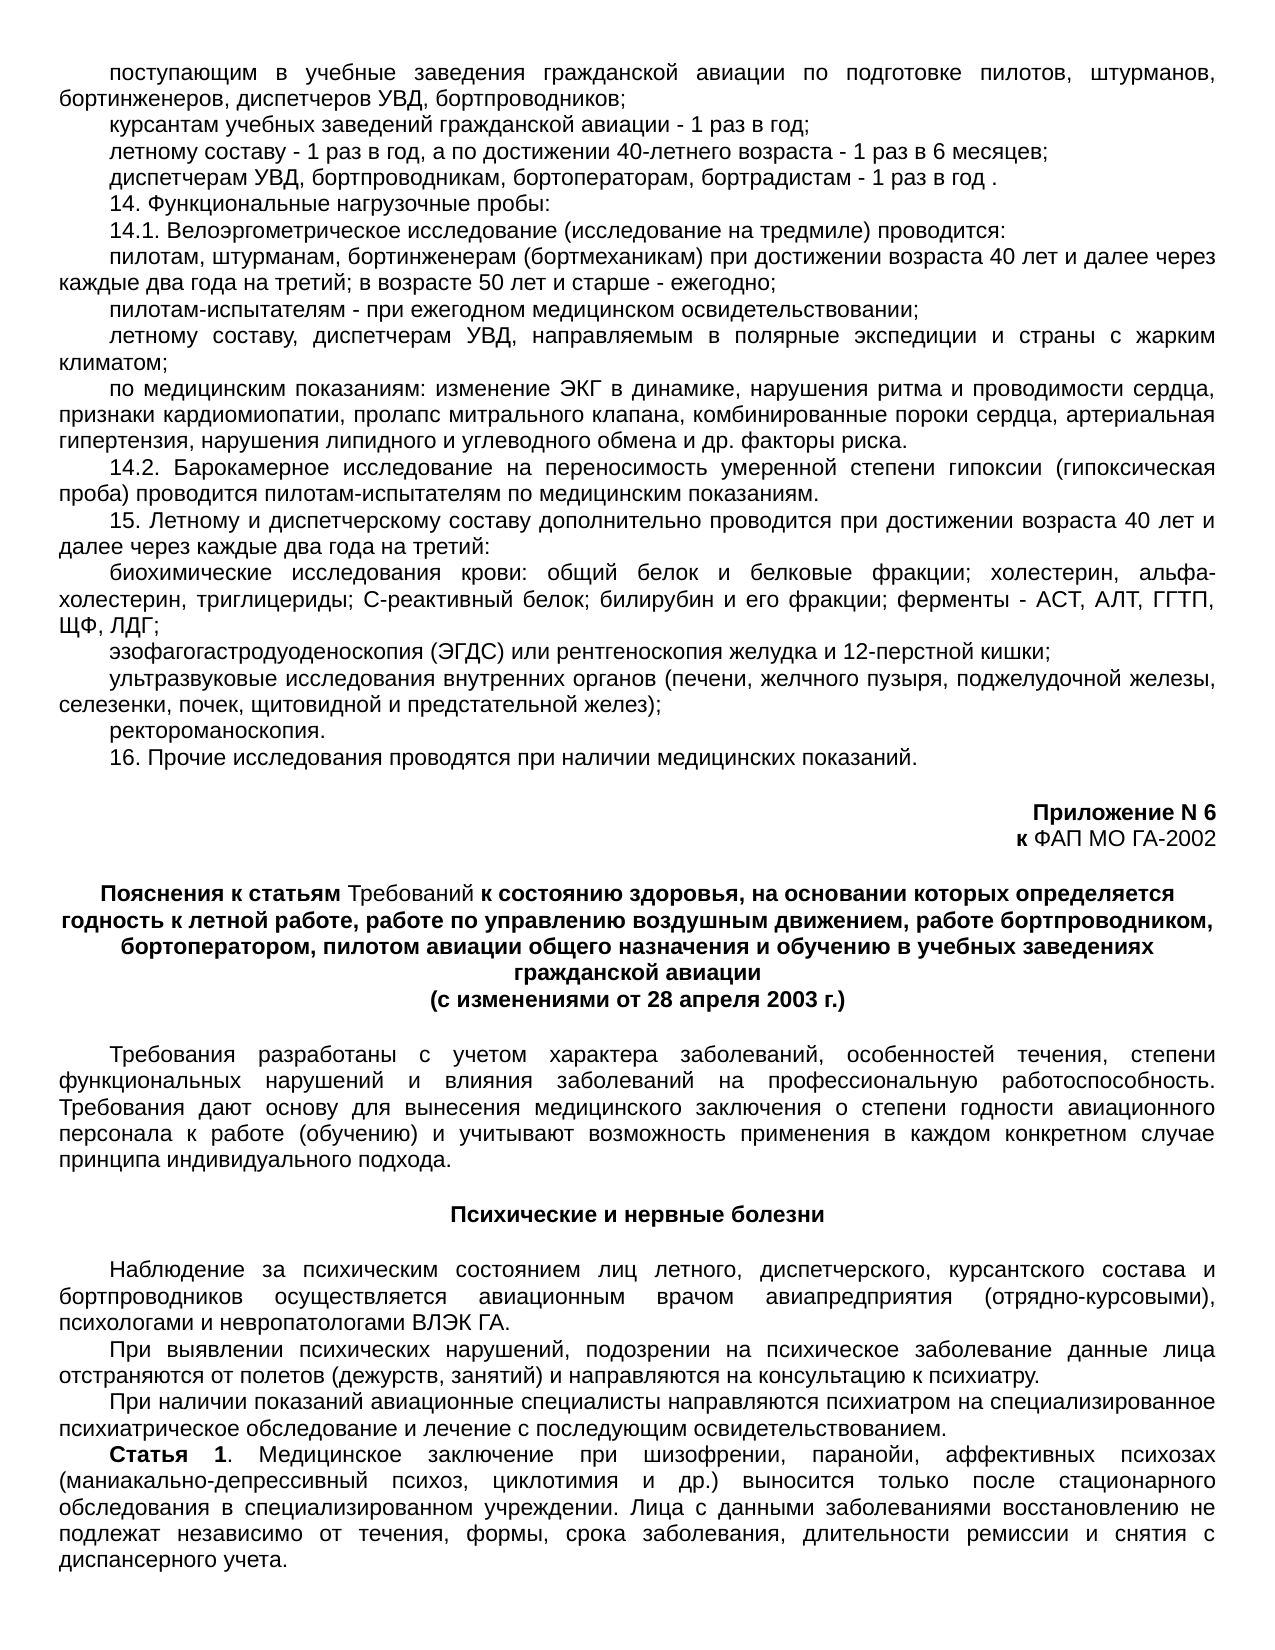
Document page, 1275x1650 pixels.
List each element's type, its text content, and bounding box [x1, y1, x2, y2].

text к ФАП МО ГА-2002 [58, 825, 1216, 852]
text биохимические исследования крови: общий белок и белковые фракции; холестерин, альфа-холестерин, триглицериды; С-реактивный белок; билирубин и его фракции; ферменты - ACT, АЛТ, ГГТП, ЩФ, ЛДГ; [58, 559, 1216, 638]
text 14.2. Барокамерное исследование на переносимость умеренной степени гипоксии (гипоксическая проба) проводится пилотам-испытателям по медицинским показаниям. [58, 454, 1216, 507]
text летному составу - 1 раз в год, а по достижении 40-летнего возраста - 1 раз в 6 месяцев; [58, 138, 1216, 164]
text 16. Прочие исследования проводятся при наличии медицинских показаний. [58, 744, 1216, 770]
text 15. Летному и диспетчерскому составу дополнительно проводится при достижении возраста 40 лет и далее через каждые два года на третий: [58, 507, 1216, 559]
text Требования разработаны с учетом характера заболеваний, особенностей течения, степени функциональных нарушений и влияния заболеваний на профессиональную работоспособность. Требования дают основу для вынесения медицинского заключения о степени годности авиационного персонала к работе (обучению) и учитывают возможность применения в каждом конкретном случае принципа индивидуального подхода. [58, 1041, 1216, 1173]
text пилотам-испытателям - при ежегодном медицинском освидетельствовании; [58, 296, 1216, 322]
text эзофагогастродуоденоскопия (ЭГДС) или рентгеноскопия желудка и 12-перстной кишки; [58, 638, 1216, 665]
text пилотам, штурманам, бортинженерам (бортмеханикам) при достижении возраста 40 лет и далее через каждые два года на третий; в возрасте 50 лет и старше - ежегодно; [58, 243, 1216, 296]
text 14. Функциональные нагрузочные пробы: [58, 190, 1216, 217]
text диспетчерам УВД, бортпроводникам, бортоператорам, бортрадистам - 1 раз в год . [58, 164, 1216, 190]
text Приложение N 6 [58, 799, 1216, 825]
text (с изменениями от 28 апреля 2003 г.) [58, 986, 1216, 1012]
text ультразвуковые исследования внутренних органов (печени, желчного пузыря, поджелудочной железы, селезенки, почек, щитовидной и предстательной желез); [58, 665, 1216, 717]
text Психические и нервные болезни [58, 1201, 1216, 1228]
text поступающим в учебные заведения гражданской авиации по подготовке пилотов, штурманов, бортинженеров, диспетчеров УВД, бортпроводников; [58, 58, 1216, 111]
text При выявлении психических нарушений, подозрении на психическое заболевание данные лица отстраняются от полетов (дежурств, занятий) и направляются на консультацию к психиатру. [58, 1336, 1216, 1388]
text 14.1. Велоэргометрическое исследование (исследование на тредмиле) проводится: [58, 217, 1216, 243]
text Наблюдение за психическим состоянием лиц летного, диспетчерского, курсантского состава и бортпроводников осуществляется авиационным врачом авиапредприятия (отрядно-курсовыми), психологами и невропатологами ВЛЭК ГА. [58, 1256, 1216, 1336]
text по медицинским показаниям: изменение ЭКГ в динамике, нарушения ритма и проводимости сердца, признаки кардиомиопатии, пролапс митрального клапана, комбинированные пороки сердца, артериальная гипертензия, нарушения липидного и углеводного обмена и др. факторы риска. [58, 375, 1216, 454]
text Пояснения к статьям Требований к состоянию здоровья, на основании которых определяется годность к летной работе, работе по управлению воздушным движением, работе бортпроводником, бортоператором, пилотом авиации общего назначения и обучению в учебных заведениях гражданской авиации [58, 880, 1216, 986]
text Статья 1. Медицинское заключение при шизофрении, паранойи, аффективных психозах (маниакально-депрессивный психоз, циклотимия и др.) выносится только после стационарного обследования в специализированном учреждении. Лица с данными заболеваниями восстановлению не подлежат независимо от течения, формы, срока заболевания, длительности ремиссии и снятия с диспансерного учета. [58, 1441, 1216, 1573]
text ректороманоскопия. [58, 717, 1216, 744]
text курсантам учебных заведений гражданской авиации - 1 раз в год; [58, 111, 1216, 138]
text При наличии показаний авиационные специалисты направляются психиатром на специализированное психиатрическое обследование и лечение с последующим освидетельствованием. [58, 1388, 1216, 1441]
text летному составу, диспетчерам УВД, направляемым в полярные экспедиции и страны с жарким климатом; [58, 322, 1216, 375]
